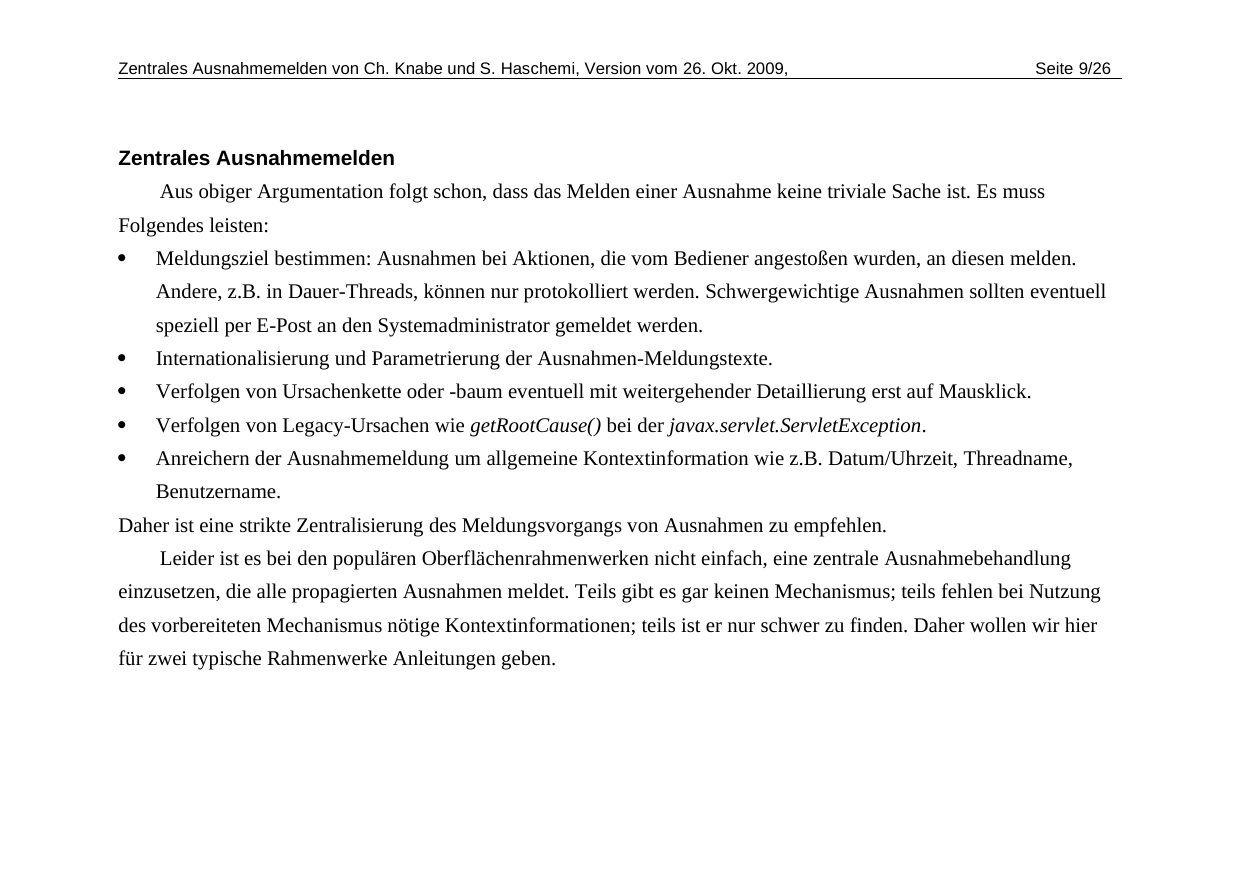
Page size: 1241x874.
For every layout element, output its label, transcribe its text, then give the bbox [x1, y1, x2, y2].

text Zentrales Ausnahmemelden [118, 139, 1122, 172]
list Internationalisierung und Parametrierung der Ausnahmen-Meldungstexte. [118, 339, 1122, 372]
list Verfolgen von Ursachenkette oder -baum eventuell mit weitergehender Detaillierung erst auf Mausklick. [118, 372, 1122, 406]
list Meldungsziel bestimmen: Ausnahmen bei Aktionen, die vom Bediener angestoßen wurden, an diesen melden. Andere, z.B. in Dauer-Threads, können nur protokolliert werden. Schwergewichtige Ausnahmen sollten eventuell speziell per E-Post an den Systemadministrator gemeldet werden. [118, 239, 1122, 339]
text Daher ist eine strikte Zentralisierung des Meldungsvorgangs von Ausnahmen zu empfehlen. [118, 506, 1122, 539]
list Verfolgen von Legacy-Ursachen wie getRootCause() bei der javax.servlet.ServletException. [118, 406, 1122, 439]
text Aus obiger Argumentation folgt schon, dass das Melden einer Ausnahme keine triviale Sache ist. Es muss Folgendes leisten: [118, 172, 1122, 239]
text Leider ist es bei den populären Oberflächenrahmenwerken nicht einfach, eine zentrale Ausnahmebehandlung einzusetzen, die alle propagierten Ausnahmen meldet. Teils gibt es gar keinen Mechanismus; teils fehlen bei Nutzung des vorbereiteten Mechanismus nötige Kontextinformationen; teils ist er nur schwer zu finden. Daher wollen wir hier für zwei typische Rahmenwerke Anleitungen geben. [118, 539, 1122, 672]
list Anreichern der Ausnahmemeldung um allgemeine Kontextinformation wie z.B. Datum/Uhrzeit, Threadname, Benutzername. [118, 439, 1122, 506]
